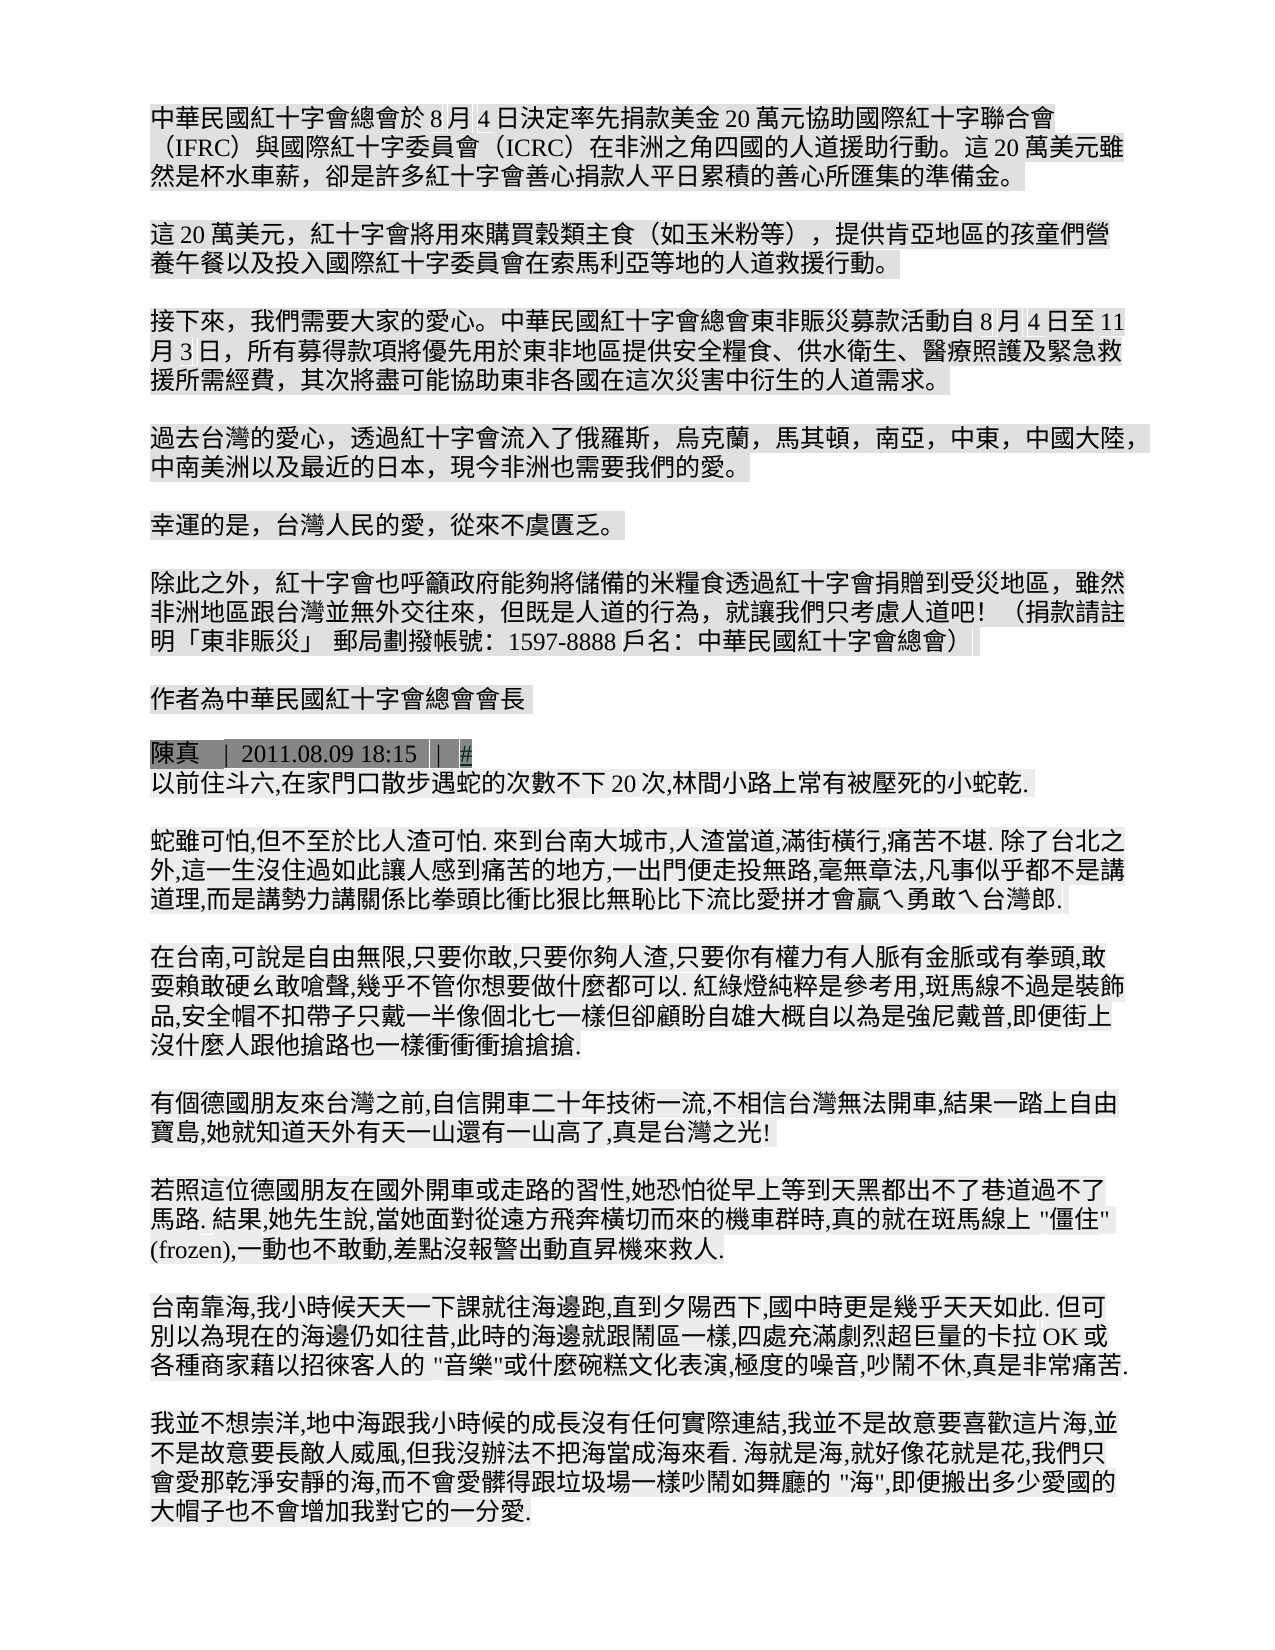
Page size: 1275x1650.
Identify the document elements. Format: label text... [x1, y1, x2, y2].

text 紅十字會也是一個可以信任的機構,還沒捐款的還不趕快去捐. 除文末的郵局帳號,也可線上捐款,網址如下: https://web.redcross.org.tw/donatenow.aspx?type=n 陳真 ============== 東非饑荒 需要我們的愛心（陳長文） 2011年 08月10日 蘋果論壇 到氣候變異的影響，非洲東部地區面臨60年來最嚴重的乾旱，聯合國在7月20日宣布，索馬利亞南部正式進入饑荒狀態，根據紅十字會國際聯合會預估，整個「非洲之角」將會有超過1200餘萬村民受災，且影響範圍仍在持續擴大中。 饑荒的場景，我們台灣人可能已經很難想像。媒體輿論版面雖然經常出現景氣低迷、薪資停滯不振、房價高漲等等，讓我們有一種感覺，好像台灣還不夠好；但是會因為沒有食物而影響到生存的台灣人，應該是少數中的少數。 而在俗稱「非洲之角」的肯亞、衣索比亞、索馬利亞及吉布提等四國，這卻已經是他們生活經驗的一部分。紅十字會的工作夥伴在當地看到令人不忍卒睹的景象是：婦人手上懷抱的兒童，除了頭部看來略微正常外，四肢纖瘦的不成比例，明顯突出的肋骨以及乾癟萎縮的腹部，暗示了孩子幼嫩寶貴的生命，不知還有多少個明天？ 筆者於紅十字會服務已20餘年，儘管這期間目睹了許多國內外重大災難及投入重建工作，然而，像東非這樣的場景仍然給予筆者極大的震撼與衝擊。在國內，由於我們總希望政府「好還要更好」，常以一百分的標準來敦促執政者，針對施政未臻完美之處猛力抨擊，能夠登上各大媒體版面的，往往是這樣「恨鐵不成鋼」的新聞。 賑災募款即起開始 但是，每當世界上的某一處角落發生災情，紅十字會的同仁會在第一時間了解及研擬因應措施，此時筆者除了為災民感傷之外，往往會油然而生一種情緒：在氣候逐漸異常的地球上，海嘯、地震、乾旱接踵而來，身在台灣的我們還有能力付出，真的是非常幸運。 「先進國家酒肉臭，非洲路有餓死骨」已是現今地球寫照。台灣雖尚未能自許為先進國家，但既然大部分台灣人民收入所得已經超過基本生存需要，其實我們每天都面臨一個艱難的決定。 當我已經溫飽無虞之後，剩餘的所得，是要拿來填滿自己其他的欲望，還是拿去援助數千公里之外，一個我根本不認識，也不會因此而感謝我的母親和她的孩子？或許我們不見得意識得到，但實際上的確是每天在做這樣的決定。 中華民國紅十字會總會於8月4日決定率先捐款美金20萬元協助國際紅十字聯合會（IFRC）與國際紅十字委員會（ICRC）在非洲之角四國的人道援助行動。這20萬美元雖然是杯水車薪，卻是許多紅十字會善心捐款人平日累積的善心所匯集的準備金。 這20萬美元，紅十字會將用來購買穀類主食（如玉米粉等），提供肯亞地區的孩童們營養午餐以及投入國際紅十字委員會在索馬利亞等地的人道救援行動。 接下來，我們需要大家的愛心。中華民國紅十字會總會東非賑災募款活動自8月4日至11月3日，所有募得款項將優先用於東非地區提供安全糧食、供水衛生、醫療照護及緊急救援所需經費，其次將盡可能協助東非各國在這次災害中衍生的人道需求。 過去台灣的愛心，透過紅十字會流入了俄羅斯，烏克蘭，馬其頓，南亞，中東，中國大陸，中南美洲以及最近的日本，現今非洲也需要我們的愛。 幸運的是，台灣人民的愛，從來不虞匱乏。 除此之外，紅十字會也呼籲政府能夠將儲備的米糧食透過紅十字會捐贈到受災地區，雖然非洲地區跟台灣並無外交往來，但既是人道的行為，就讓我們只考慮人道吧！（捐款請註明「東非賑災」 郵局劃撥帳號：1597-8888 戶名：中華民國紅十字會總會） 作者為中華民國紅十字會總會會長 [150, 75, 1125, 714]
text 以前住斗六,在家門口散步遇蛇的次數不下20次,林間小路上常有被壓死的小蛇乾. 蛇雖可怕,但不至於比人渣可怕. 來到台南大城市,人渣當道,滿街橫行,痛苦不堪. 除了台北之外,這一生沒住過如此讓人感到痛苦的地方,一出門便走投無路,毫無章法,凡事似乎都不是講道理,而是講勢力講關係比拳頭比衝比狠比無恥比下流比愛拼才會贏ㄟ勇敢ㄟ台灣郎. 在台南,可說是自由無限,只要你敢,只要你夠人渣,只要你有權力有人脈有金脈或有拳頭,敢耍賴敢硬ㄠ敢嗆聲,幾乎不管你想要做什麼都可以. 紅綠燈純粹是參考用,斑馬線不過是裝飾品,安全帽不扣帶子只戴一半像個北七一樣但卻顧盼自雄大概自以為是強尼戴普,即便街上沒什麼人跟他搶路也一樣衝衝衝搶搶搶. 有個德國朋友來台灣之前,自信開車二十年技術一流,不相信台灣無法開車,結果一踏上自由寶島,她就知道天外有天一山還有一山高了,真是台灣之光! 若照這位德國朋友在國外開車或走路的習性,她恐怕從早上等到天黑都出不了巷道過不了馬路. 結果,她先生說,當她面對從遠方飛奔橫切而來的機車群時,真的就在斑馬線上 "僵住" (frozen),一動也不敢動,差點沒報警出動直昇機來救人. 台南靠海,我小時候天天一下課就往海邊跑,直到夕陽西下,國中時更是幾乎天天如此. 但可別以為現在的海邊仍如往昔,此時的海邊就跟鬧區一樣,四處充滿劇烈超巨量的卡拉OK或各種商家藉以招徠客人的 "音樂"或什麼碗糕文化表演,極度的噪音,吵鬧不休,真是非常痛苦. 我並不想崇洋,地中海跟我小時候的成長沒有任何實際連結,我並不是故意要喜歡這片海,並不是故意要長敵人威風,但我沒辦法不把海當成海來看. 海就是海,就好像花就是花,我們只會愛那乾淨安靜的海,而不會愛髒得跟垃圾場一樣吵鬧如舞廳的 "海",即便搬出多少愛國的大帽子也不會增加我對它的一分愛. 吃飯也是,我真的不知道在台南究竟是要去哪裡才能安安靜靜乾乾淨淨吃一頓飯. 究竟哪裡才有安全衛生不賣黑心食品而且沒有 "音樂" 虐待沒有巨量音量高談闊論嘻戲吵鬧的用餐地方? 許多時候我就在街上近乎絕望地四處走,有時一走就是一兩小時,真想問蒼天,到底要去哪裡才能安安靜靜地吃一頓飯? 一群人,面對生活,不但不在乎髒亂不在乎吵鬧不在乎處處講關係走後門,反而似乎以此為榮,反倒很在乎你有沒有罵中國反中國人,有沒有說我們是勇敢ㄟ台灣郎全世界都在看是世界之光什麼的. 真是很痛苦很荒謬,但我並不覺得這需要去做什麼改革,只能說如果大家真的覺得這樣很棒,那我也沒什麼意見了,只能說不想這樣過日子的人得自求多福,想辦法逃離這個島或在島嶼邊緣看能不能找到一片淨土. 牢騷幾句,愛台灣者勿怒. 陳真 [150, 769, 1125, 1555]
text 陳真 | 2011.08.09 18:15 | # [150, 739, 1125, 769]
